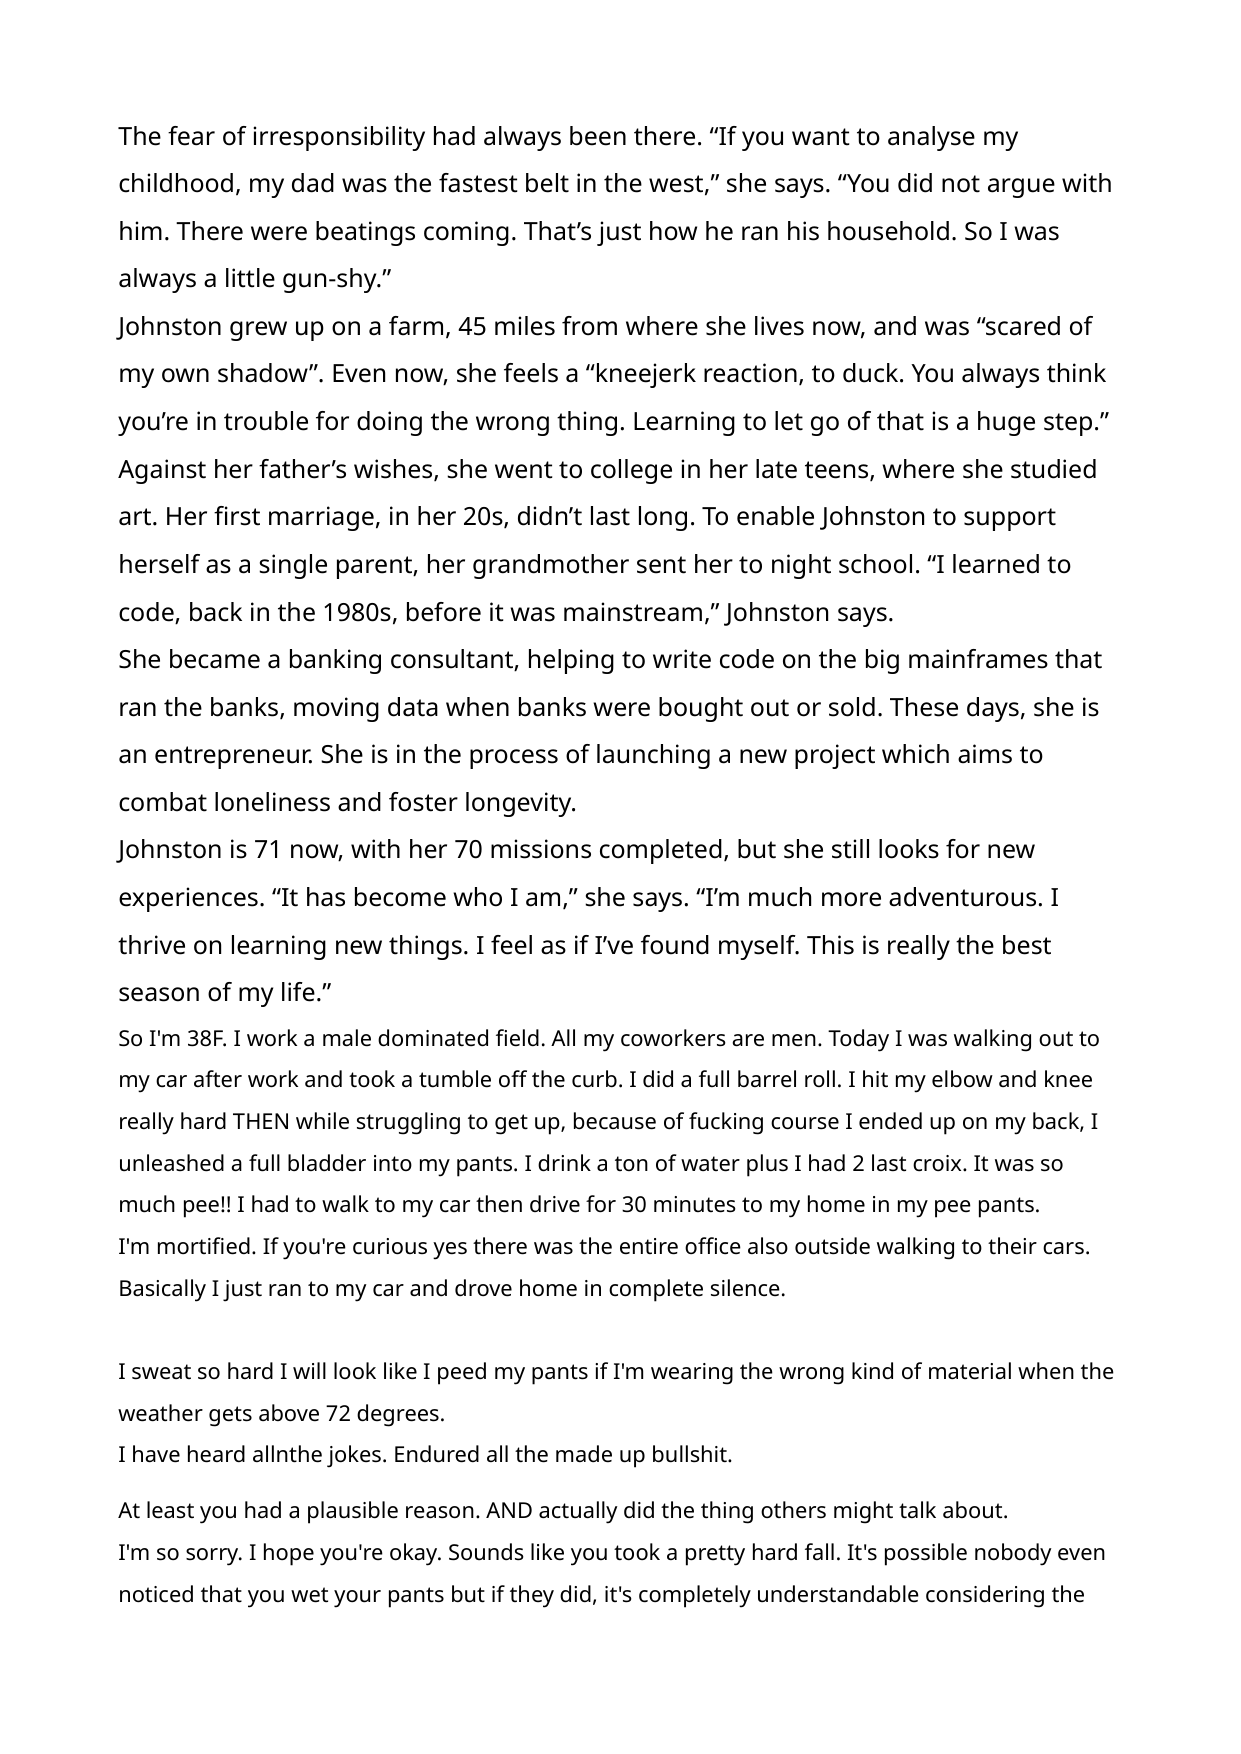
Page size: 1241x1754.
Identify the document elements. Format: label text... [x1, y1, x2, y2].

text I'm so sorry. I hope you're okay. Sounds like you took a pretty hard fall. It's possible nobody even noticed that you wet your pants but if they did, it's completely understandable considering the [118, 1537, 1122, 1609]
text Against her father’s wishes, she went to college in her late teens, where she studied art. Her first marriage, in her 20s, didn’t last long. To enable Johnston to support herself as a single parent, her grandmother sent her to night school. “I learned to code, back in the 1980s, before it was mainstream,” Johnston says. [118, 451, 1122, 628]
text She became a banking consultant, helping to write code on the big mainframes that ran the banks, moving data when banks were bought out or sold. These days, she is an entrepreneur. She is in the process of launching a new project which aims to combat loneliness and foster longevity. [118, 642, 1122, 819]
text Johnston is 71 now, with her 70 missions completed, but she still looks for new experiences. “It has become who I am,” she says. “I’m much more adventurous. I thrive on learning new things. I feel as if I’ve found myself. This is really the best season of my life.” [118, 832, 1122, 1009]
text I sweat so hard I will look like I peed my pants if I'm wearing the wrong kind of material when the weather gets above 72 degrees. [118, 1356, 1122, 1427]
text At least you had a plausible reason. AND actually did the thing others might talk about. [118, 1496, 1122, 1525]
text I'm mortified. If you're curious yes there was the entire office also outside walking to their cars. Basically I just ran to my car and drove home in complete silence. [118, 1231, 1122, 1302]
text Johnston grew up on a farm, 45 miles from where she lives now, and was “scared of my own shadow”. Even now, she feels a “kneejerk reaction, to duck. You always think you’re in trouble for doing the wrong thing. Learning to let go of that is a huge step.” [118, 308, 1122, 438]
text The fear of irresponsibility had always been there. “If you want to analyse my childhood, my dad was the fastest belt in the west,” she says. “You did not argue with him. There were beatings coming. That’s just how he ran his household. So I was always a little gun-shy.” [118, 118, 1122, 295]
text I have heard allnthe jokes. Endured all the made up bullshit. [118, 1439, 1122, 1469]
text So I'm 38F. I work a male dominated field. All my coworkers are men. Today I was walking out to my car after work and took a tumble off the curb. I did a full barrel roll. I hit my elbow and knee really hard THEN while struggling to get up, because of fucking course I ended up on my back, I unleashed a full bladder into my pants. I drink a ton of water plus I had 2 last croix. It was so much pee!! I had to walk to my car then drive for 30 minutes to my home in my pee pants. [118, 1023, 1122, 1219]
